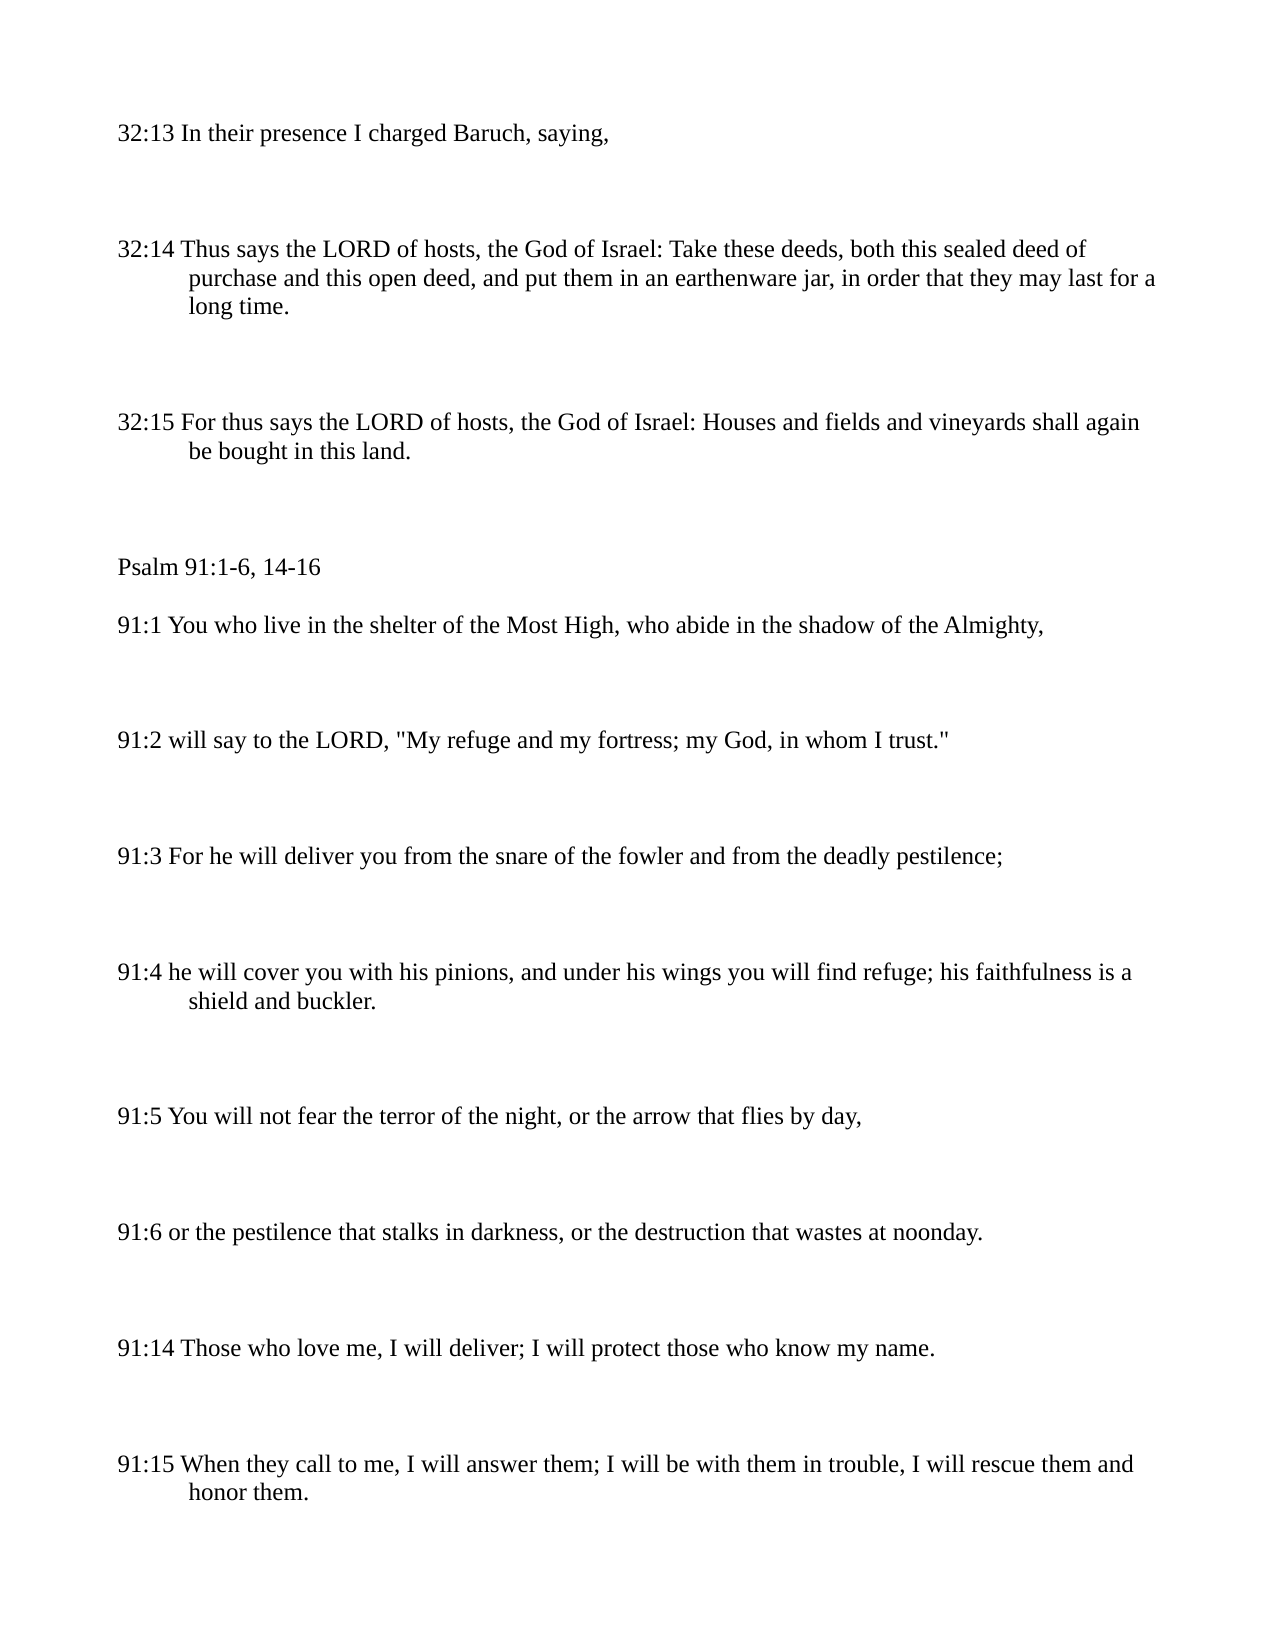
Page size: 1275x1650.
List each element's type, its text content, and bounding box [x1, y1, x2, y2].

text 91:5 You will not fear the terror of the night, or the arrow that flies by day, [117, 1101, 1157, 1188]
text 91:14 Those who love me, I will deliver; I will protect those who know my name. [117, 1333, 1157, 1419]
text 32:13 In their presence I charged Baruch, saying, [117, 118, 1157, 204]
text 91:1 You who live in the shelter of the Most High, who abide in the shadow of the Almighty, [117, 610, 1157, 696]
text Psalm 91:1-6, 14-16 [117, 552, 1157, 580]
text 91:2 will say to the LORD, "My refuge and my fortress; my God, in whom I trust." [117, 726, 1157, 812]
text 91:6 or the pestilence that stalks in darkness, or the destruction that wastes at noonday. [117, 1217, 1157, 1303]
text 32:15 For thus says the LORD of hosts, the God of Israel: Houses and fields and vineyards shall again be bought in this land. [117, 407, 1157, 522]
text 91:3 For he will deliver you from the snare of the fowler and from the deadly pestilence; [117, 841, 1157, 927]
text 91:4 he will cover you with his pinions, and under his wings you will find refuge; his faithfulness is a shield and buckler. [117, 957, 1157, 1072]
text 32:14 Thus says the LORD of hosts, the God of Israel: Take these deeds, both this sealed deed of purchase and this open deed, and put them in an earthenware jar, in order that they may last for a long time. [117, 234, 1157, 378]
text 91:15 When they call to me, I will answer them; I will be with them in trouble, I will rescue them and honor them. [117, 1449, 1157, 1506]
